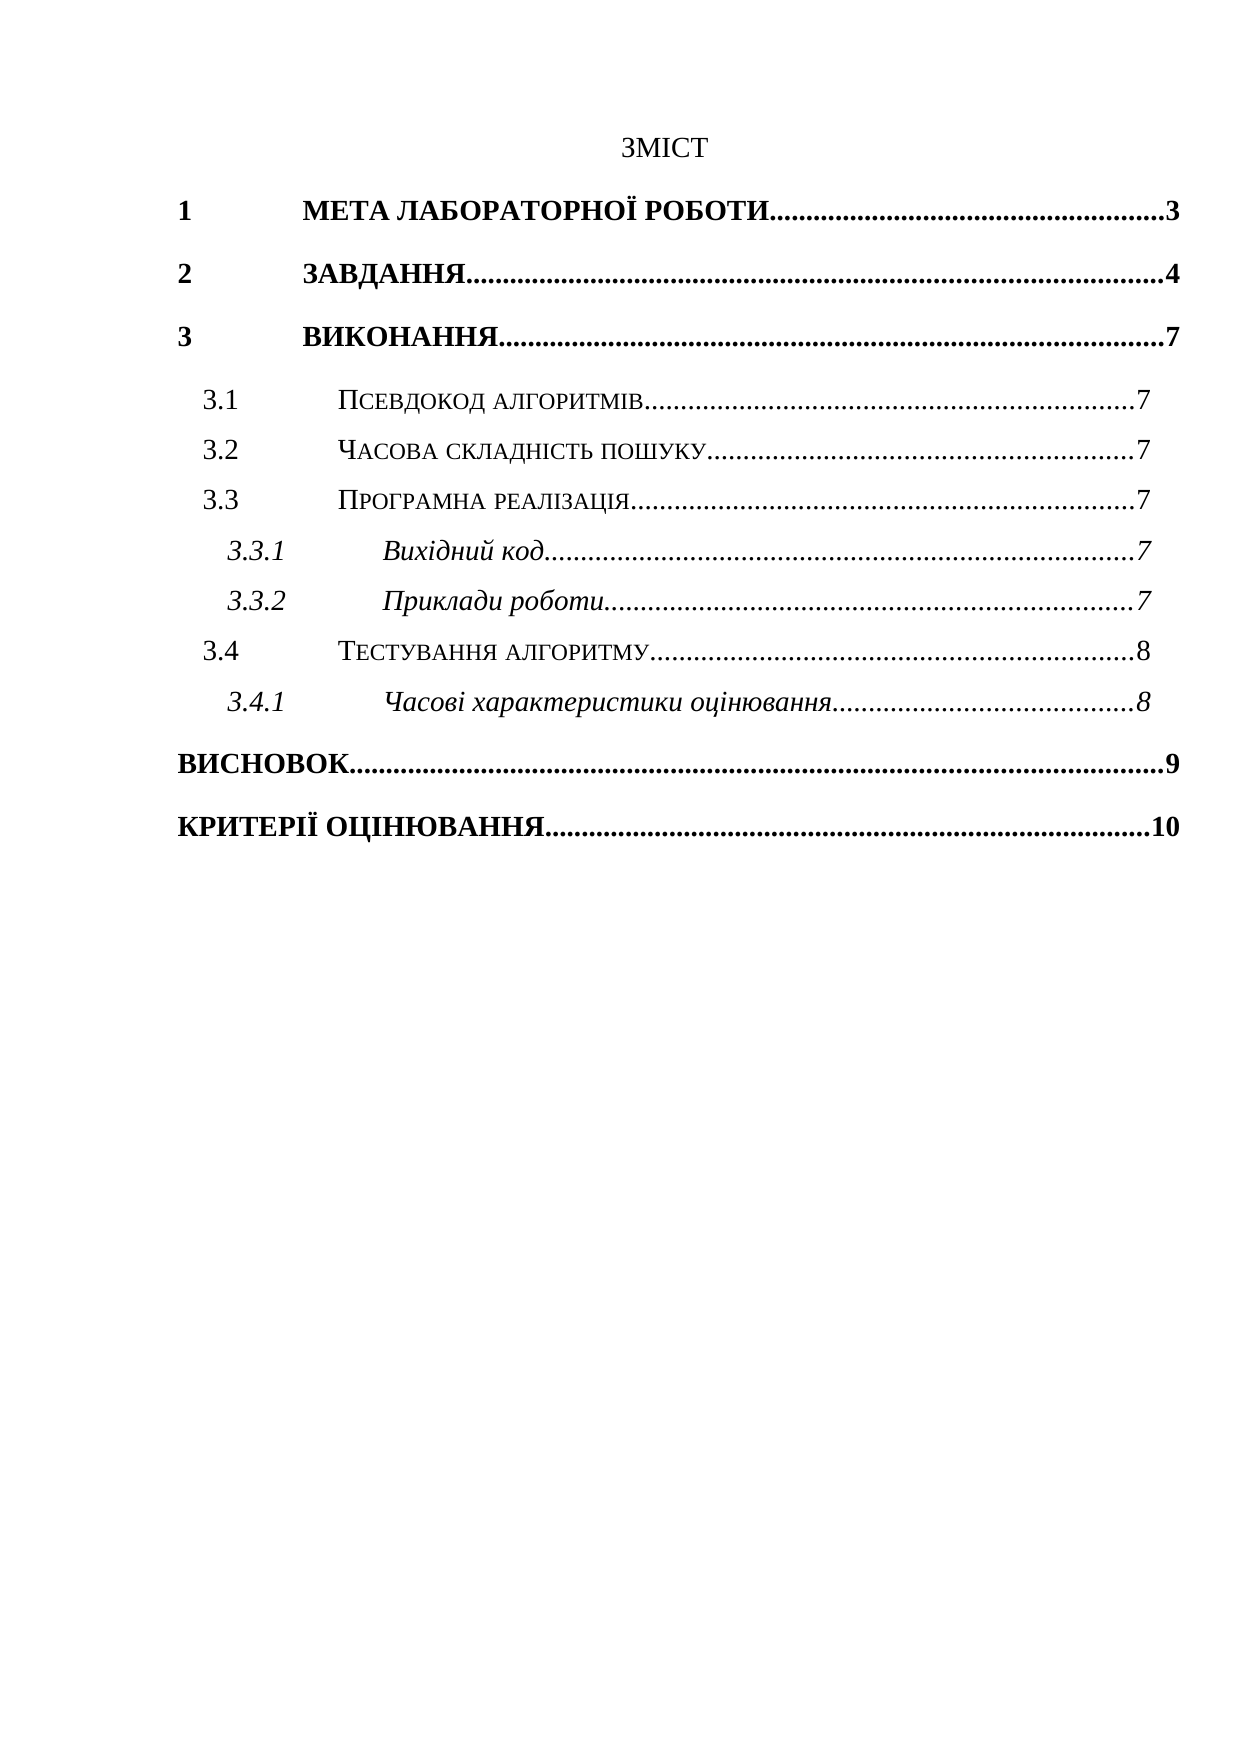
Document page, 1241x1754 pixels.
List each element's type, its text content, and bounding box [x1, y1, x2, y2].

text Висновок 9 [177, 747, 1152, 780]
text 3.4.1 Часові характеристики оцінювання 8 [227, 684, 1152, 717]
text 2 Завдання 4 [177, 256, 1152, 290]
text 3.4 Тестування алгоритму 8 [202, 633, 1152, 667]
text 3.3.1 Вихідний код 7 [227, 533, 1152, 566]
text Критерії оцінювання 10 [177, 809, 1152, 843]
text Зміст [177, 131, 1152, 164]
text 3.3 Програмна реалізація 7 [202, 482, 1152, 516]
text 1 Мета лабораторної роботи 3 [177, 193, 1152, 227]
text 3.1 Псевдокод алгоритмів 7 [202, 382, 1152, 415]
text 3 Виконання 7 [177, 319, 1152, 353]
text 3.2 Часова складність пошуку 7 [202, 432, 1152, 466]
text 3.3.2 Приклади роботи 7 [227, 583, 1152, 617]
